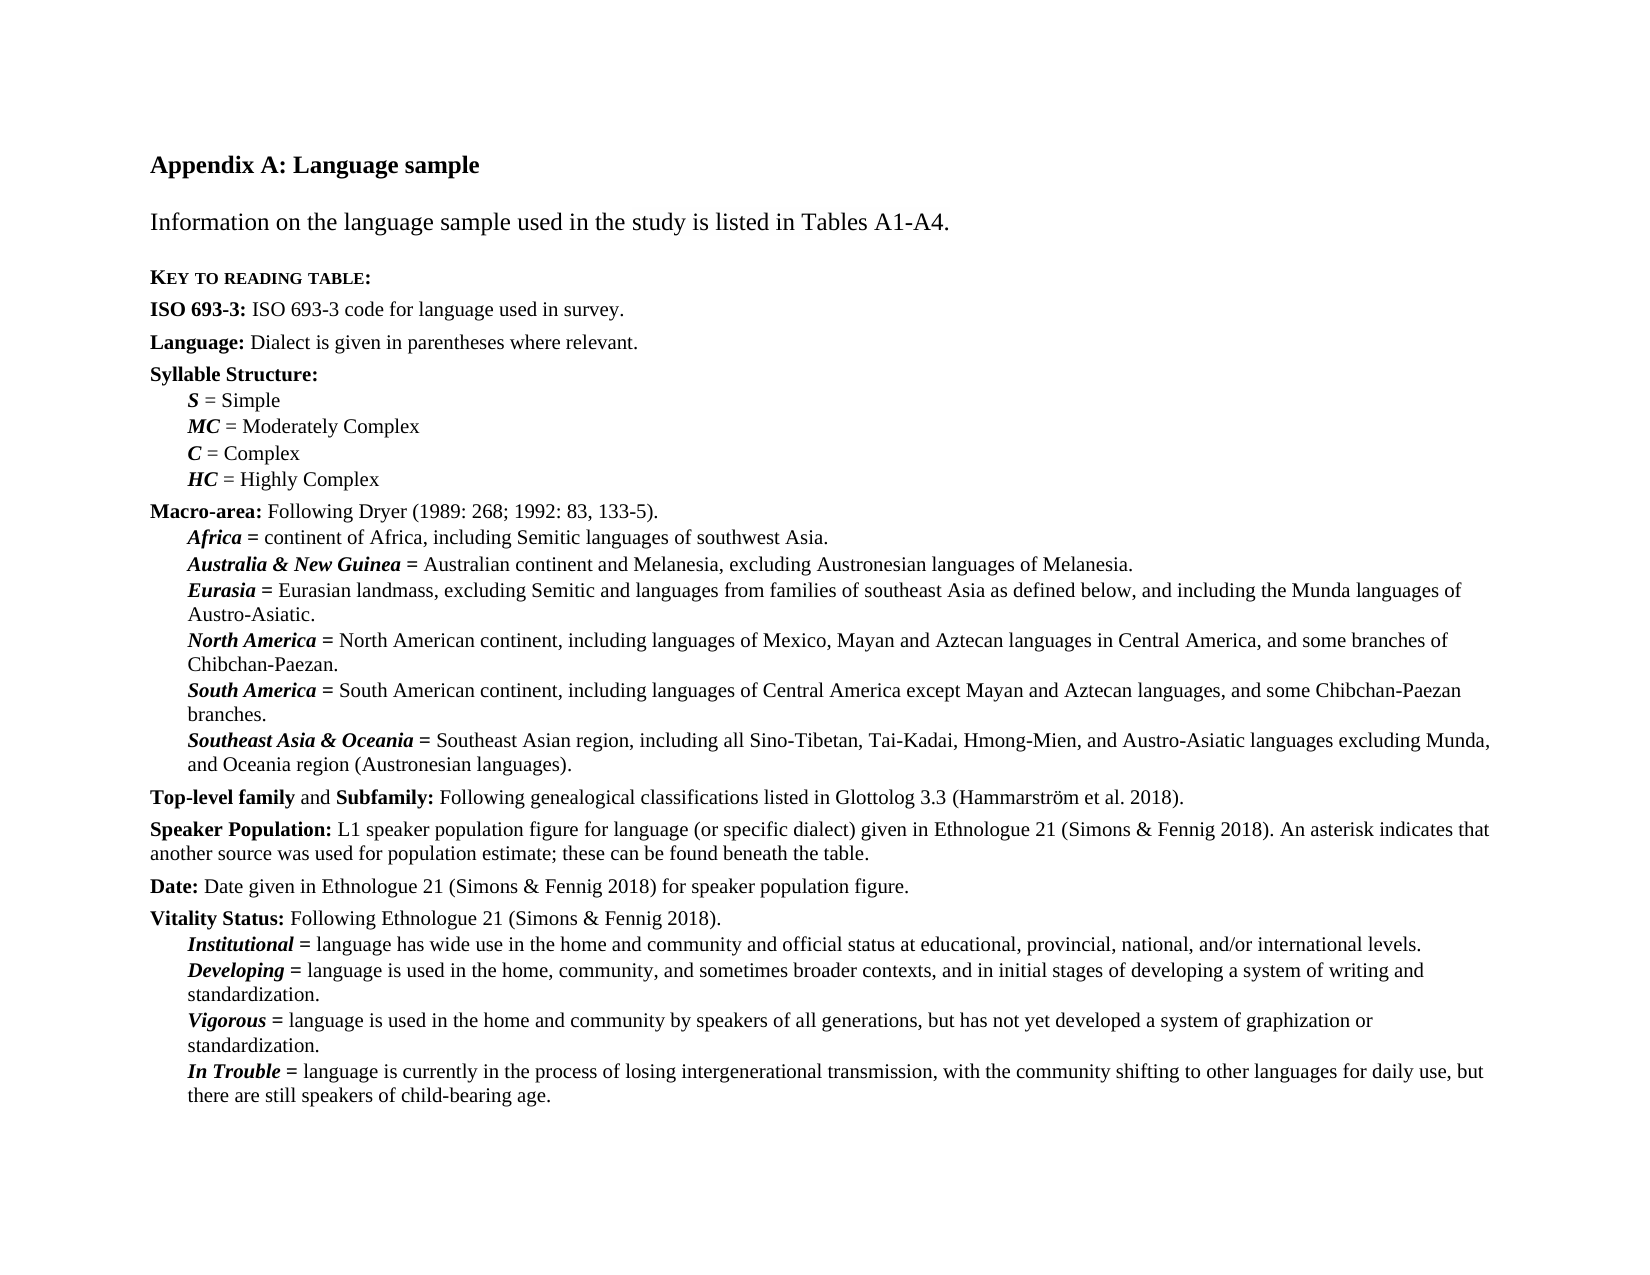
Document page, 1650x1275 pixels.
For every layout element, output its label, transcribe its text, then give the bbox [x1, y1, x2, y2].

text ISO 693-3: ISO 693-3 code for language used in survey. [150, 297, 1500, 321]
text Information on the language sample used in the study is listed in Tables A1-A4. [150, 207, 1500, 236]
text S = Simple [187, 388, 1500, 412]
text Developing = language is used in the home, community, and sometimes broader contexts, and in initial stages of developing a system of writing and standardization. [187, 958, 1500, 1006]
text North America = North American continent, including languages of Mexico, Mayan and Aztecan languages in Central America, and some branches of Chibchan-Paezan. [187, 628, 1500, 676]
text Australia & New Guinea = Australian continent and Melanesia, excluding Austronesian languages of Melanesia. [187, 551, 1500, 576]
text Syllable Structure: [150, 362, 1500, 386]
text Africa = continent of Africa, including Semitic languages of southwest Asia. [187, 525, 1500, 549]
text Key to reading table: [150, 265, 1500, 289]
text Institutional = language has wide use in the home and community and official status at educational, provincial, national, and/or international levels. [187, 932, 1500, 956]
subtitle Appendix A: Language sample [150, 150, 1500, 179]
text Vigorous = language is used in the home and community by speakers of all generations, but has not yet developed a system of graphization or standardization. [187, 1008, 1500, 1057]
text Southeast Asia & Oceania = Southeast Asian region, including all Sino-Tibetan, Tai-Kadai, Hmong-Mien, and Austro-Asiatic languages excluding Munda, and Oceania region (Austronesian languages). [187, 728, 1500, 776]
text South America = South American continent, including languages of Central America except Mayan and Aztecan languages, and some Chibchan-Paezan branches. [187, 678, 1500, 726]
text In Trouble = language is currently in the process of losing intergenerational transmission, with the community shifting to other languages for daily use, but there are still speakers of child-bearing age. [187, 1059, 1500, 1107]
text Date: Date given in Ethnologue 21 (Simons & Fennig 2018) for speaker population figure. [150, 873, 1500, 898]
text Macro-area: Following Dryer (1989: 268; 1992: 83, 133-5). [150, 499, 1500, 523]
text Speaker Population: L1 speaker population figure for language (or specific dialect) given in Ethnologue 21 (Simons & Fennig 2018). An asterisk indicates that another source was used for population estimate; these can be found beneath the table. [150, 817, 1500, 865]
text C = Complex [187, 441, 1500, 465]
text Top-level family and Subfamily: Following genealogical classifications listed in Glottolog 3.3 (Hammarström et al. 2018). [150, 785, 1500, 809]
text Vitality Status: Following Ethnologue 21 (Simons & Fennig 2018). [150, 906, 1500, 930]
text MC = Moderately Complex [187, 414, 1500, 438]
text Language: Dialect is given in parentheses where relevant. [150, 330, 1500, 354]
text Eurasia = Eurasian landmass, excluding Semitic and languages from families of southeast Asia as defined below, and including the Munda languages of Austro-Asiatic. [187, 578, 1500, 626]
text HC = Highly Complex [187, 467, 1500, 491]
